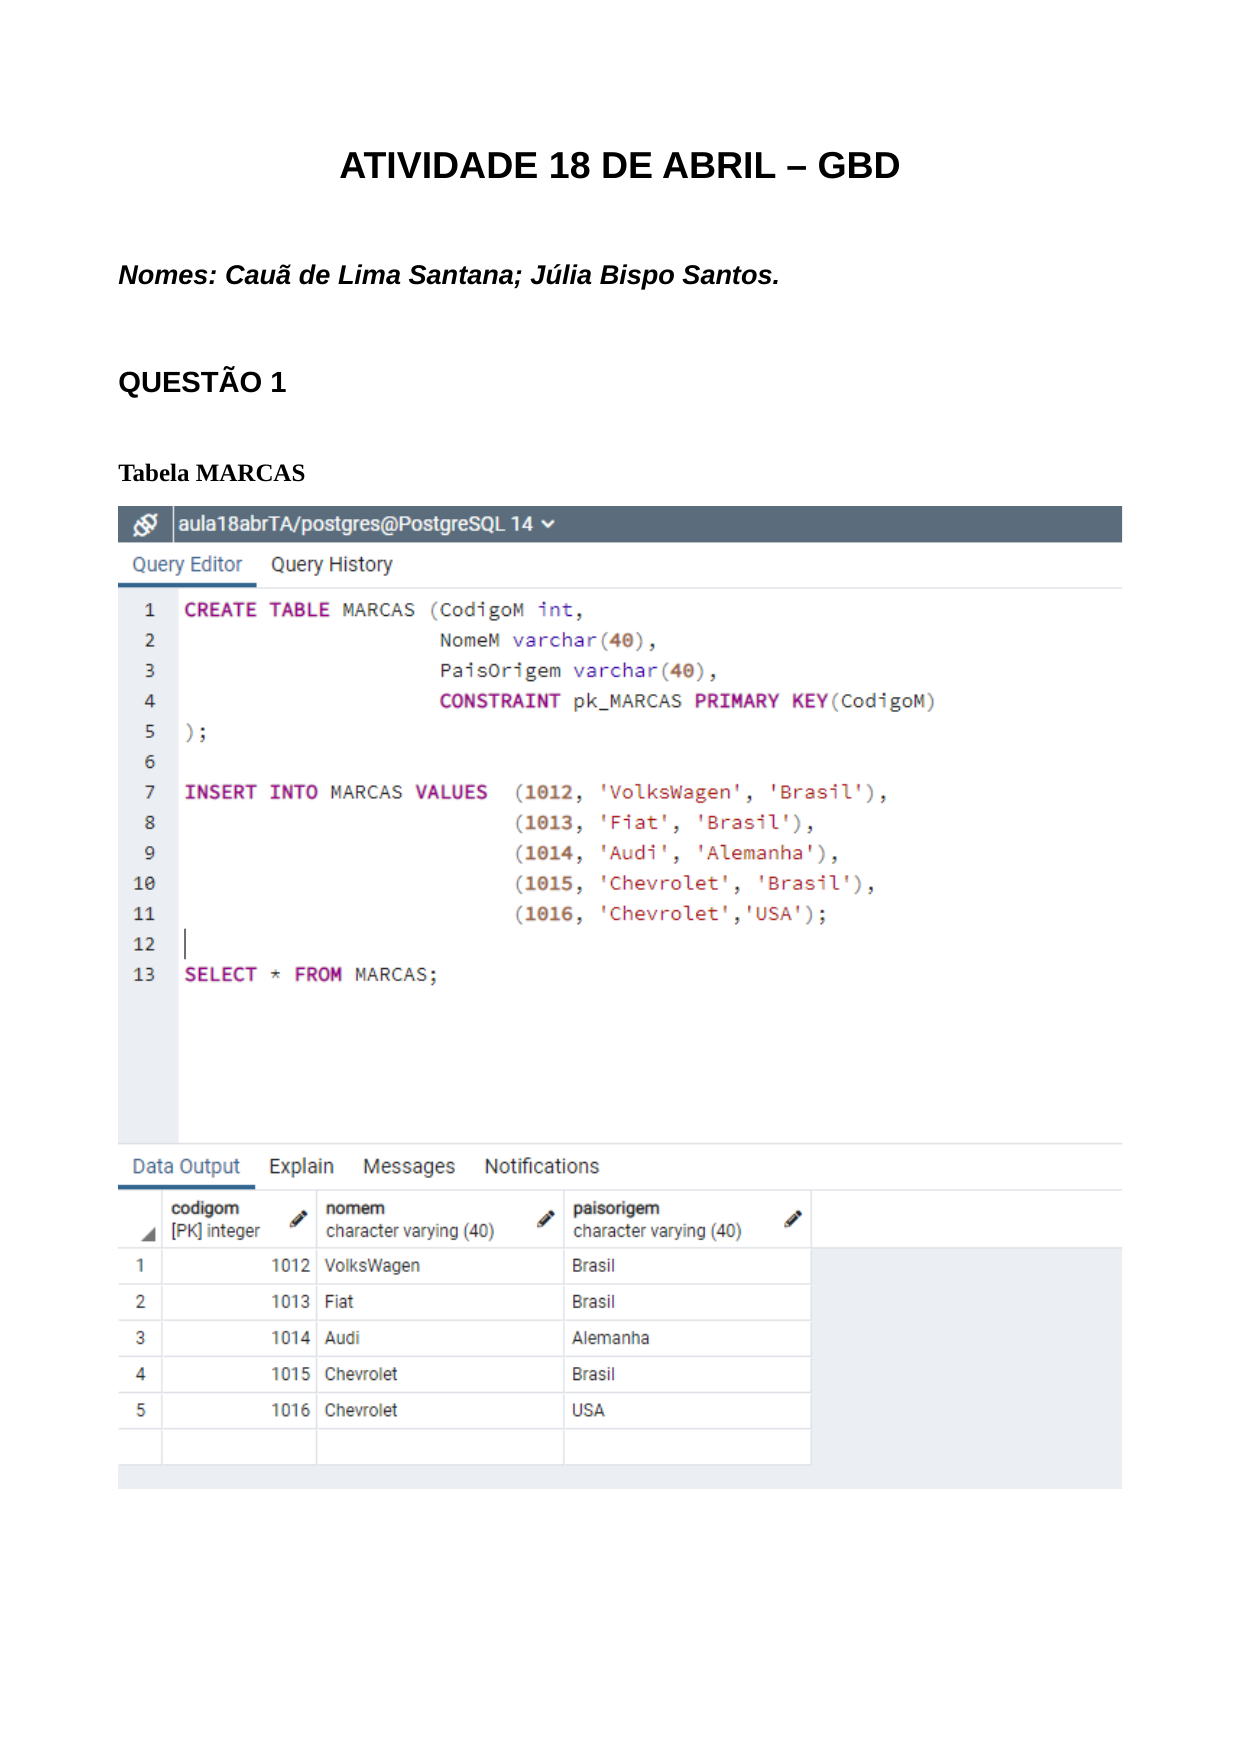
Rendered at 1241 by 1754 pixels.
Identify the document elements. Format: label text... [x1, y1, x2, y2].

subtitle Nomes: Cauã de Lima Santana; Júlia Bispo Santos. [118, 259, 1122, 290]
text Tabela MARCAS [118, 458, 1122, 487]
subtitle ATIVIDADE 18 DE ABRIL – GBD [118, 143, 1122, 186]
picture [118, 506, 1123, 1489]
subtitle QUESTÃO 1 [118, 365, 1122, 398]
